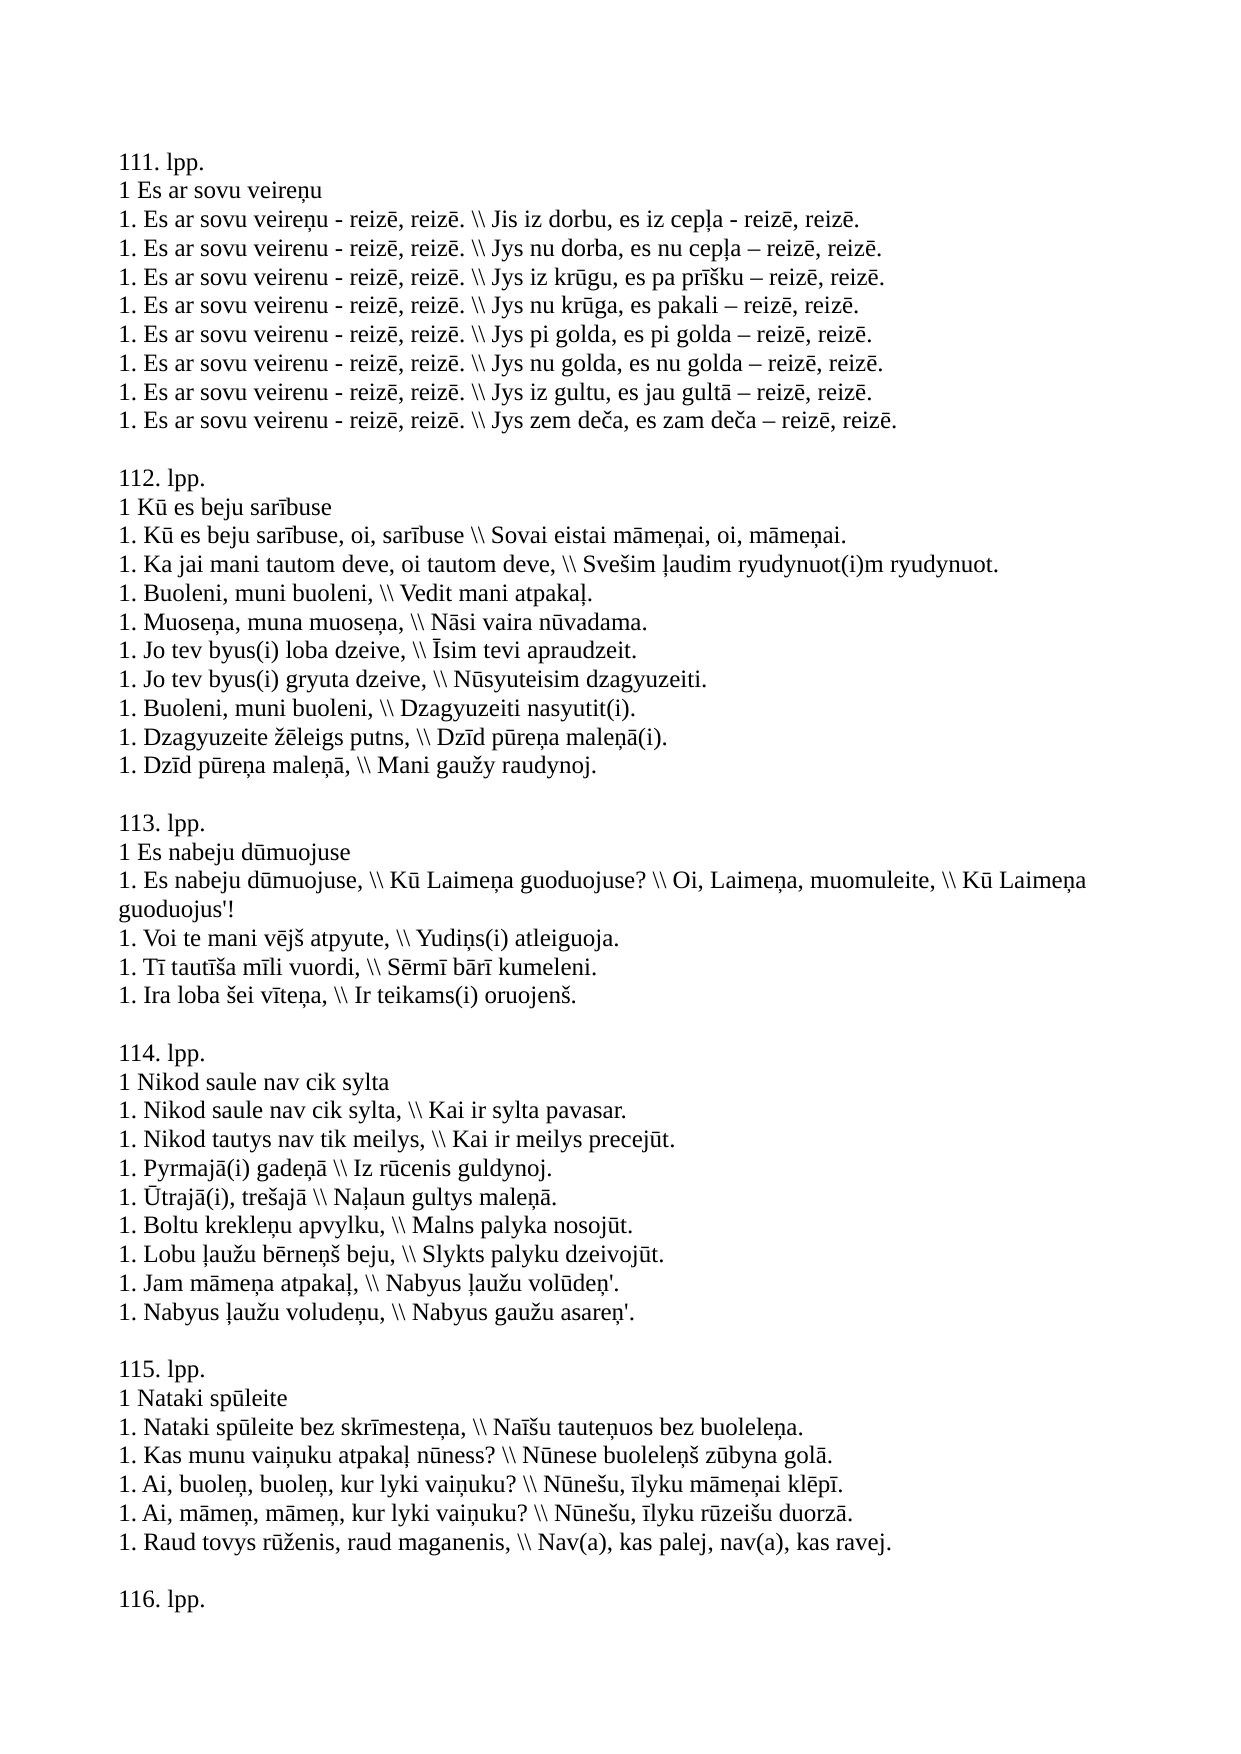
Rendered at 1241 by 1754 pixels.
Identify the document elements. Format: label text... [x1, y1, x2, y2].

text 1. Ai, buoleņ, buoleņ, kur lyki vaiņuku? \\ Nūnešu, īlyku māmeņai klēpī. [118, 1469, 1122, 1498]
text 1. Es ar sovu veirenu - reizē, reizē. \\ Jys iz krūgu, es pa prīšku – reizē, reizē. [118, 262, 1122, 291]
text 1. Ai, māmeņ, māmeņ, kur lyki vaiņuku? \\ Nūnešu, īlyku rūzeišu duorzā. [118, 1498, 1122, 1527]
text 1. Kas munu vaiņuku atpakaļ nūness? \\ Nūnese buoleleņš zūbyna golā. [118, 1441, 1122, 1469]
text 1. Tī tautīša mīli vuordi, \\ Sērmī bārī kumeleni. [118, 952, 1122, 981]
text 1 Kū es beju sarībuse [118, 492, 1122, 521]
text 1. Raud tovys rūženis, raud maganenis, \\ Nav(a), kas palej, nav(a), kas ravej. [118, 1527, 1122, 1556]
text 1. Es ar sovu veireņu - reizē, reizē. \\ Jis iz dorbu, es iz cepļa - reizē, reizē. [118, 204, 1122, 233]
text 1. Jo tev byus(i) gryuta dzeive, \\ Nūsyuteisim dzagyuzeiti. [118, 664, 1122, 693]
text 1. Es ar sovu veirenu - reizē, reizē. \\ Jys iz gultu, es jau gultā – reizē, reizē. [118, 377, 1122, 406]
text 1. Jo tev byus(i) loba dzeive, \\ Īsim tevi apraudzeit. [118, 636, 1122, 664]
text 1. Es ar sovu veirenu - reizē, reizē. \\ Jys pi golda, es pi golda – reizē, reizē. [118, 319, 1122, 348]
text 1. Es nabeju dūmuojuse, \\ Kū Laimeņa guoduojuse? \\ Oi, Laimeņa, muomuleite, \\ Kū Laimeņa guoduojus'! [118, 866, 1122, 923]
text 1. Ira loba šei vīteņa, \\ Ir teikams(i) oruojenš. [118, 981, 1122, 1009]
text 1. Es ar sovu veirenu - reizē, reizē. \\ Jys zem deča, es zam deča – reizē, reizē. [118, 406, 1122, 434]
text 1. Voi te mani vējš atpyute, \\ Yudiņs(i) atleiguoja. [118, 923, 1122, 952]
text 1. Buoleni, muni buoleni, \\ Vedit mani atpakaļ. [118, 578, 1122, 607]
text 1. Lobu ļaužu bērneņš beju, \\ Slykts palyku dzeivojūt. [118, 1239, 1122, 1268]
text 1. Es ar sovu veirenu - reizē, reizē. \\ Jys nu krūga, es pakali – reizē, reizē. [118, 291, 1122, 319]
text 1. Nikod tautys nav tik meilys, \\ Kai ir meilys precejūt. [118, 1124, 1122, 1153]
text 1. Kū es beju sarībuse, oi, sarībuse \\ Sovai eistai māmeņai, oi, māmeņai. [118, 521, 1122, 549]
text 1. Dzīd pūreņa maleņā, \\ Mani gaužy raudynoj. [118, 751, 1122, 779]
text 1 Es nabeju dūmuojuse [118, 837, 1122, 866]
text 1. Nikod saule nav cik sylta, \\ Kai ir sylta pavasar. [118, 1096, 1122, 1124]
text 1 Nikod saule nav cik sylta [118, 1067, 1122, 1096]
text 1 Es ar sovu veireņu [118, 176, 1122, 204]
text 1. Dzagyuzeite žēleigs putns, \\ Dzīd pūreņa maleņā(i). [118, 722, 1122, 751]
text 1. Ka jai mani tautom deve, oi tautom deve, \\ Svešim ļaudim ryudynuot(i)m ryudynuot. [118, 549, 1122, 578]
text 1. Es ar sovu veirenu - reizē, reizē. \\ Jys nu dorba, es nu cepļa – reizē, reizē. [118, 233, 1122, 262]
text 115. lpp. [118, 1354, 1122, 1383]
text 1. Boltu krekleņu apvylku, \\ Malns palyka nosojūt. [118, 1211, 1122, 1239]
text 1. Pyrmajā(i) gadeņā \\ Iz rūcenis guldynoj. [118, 1153, 1122, 1182]
text 114. lpp. [118, 1038, 1122, 1067]
text 112. lpp. [118, 463, 1122, 492]
text 1. Nataki spūleite bez skrīmesteņa, \\ Naīšu tauteņuos bez buoleleņa. [118, 1412, 1122, 1441]
text 111. lpp. [118, 147, 1122, 176]
text 1. Muoseņa, muna muoseņa, \\ Nāsi vaira nūvadama. [118, 607, 1122, 636]
text 1. Jam māmeņa atpakaļ, \\ Nabyus ļaužu volūdeņ'. [118, 1268, 1122, 1297]
text 113. lpp. [118, 808, 1122, 837]
text 116. lpp. [118, 1584, 1122, 1613]
text 1. Nabyus ļaužu voludeņu, \\ Nabyus gaužu asareņ'. [118, 1297, 1122, 1326]
text 1 Nataki spūleite [118, 1383, 1122, 1412]
text 1. Ūtrajā(i), trešajā \\ Naļaun gultys maleņā. [118, 1182, 1122, 1211]
text 1. Buoleni, muni buoleni, \\ Dzagyuzeiti nasyutit(i). [118, 693, 1122, 722]
text 1. Es ar sovu veirenu - reizē, reizē. \\ Jys nu golda, es nu golda – reizē, reizē. [118, 348, 1122, 377]
